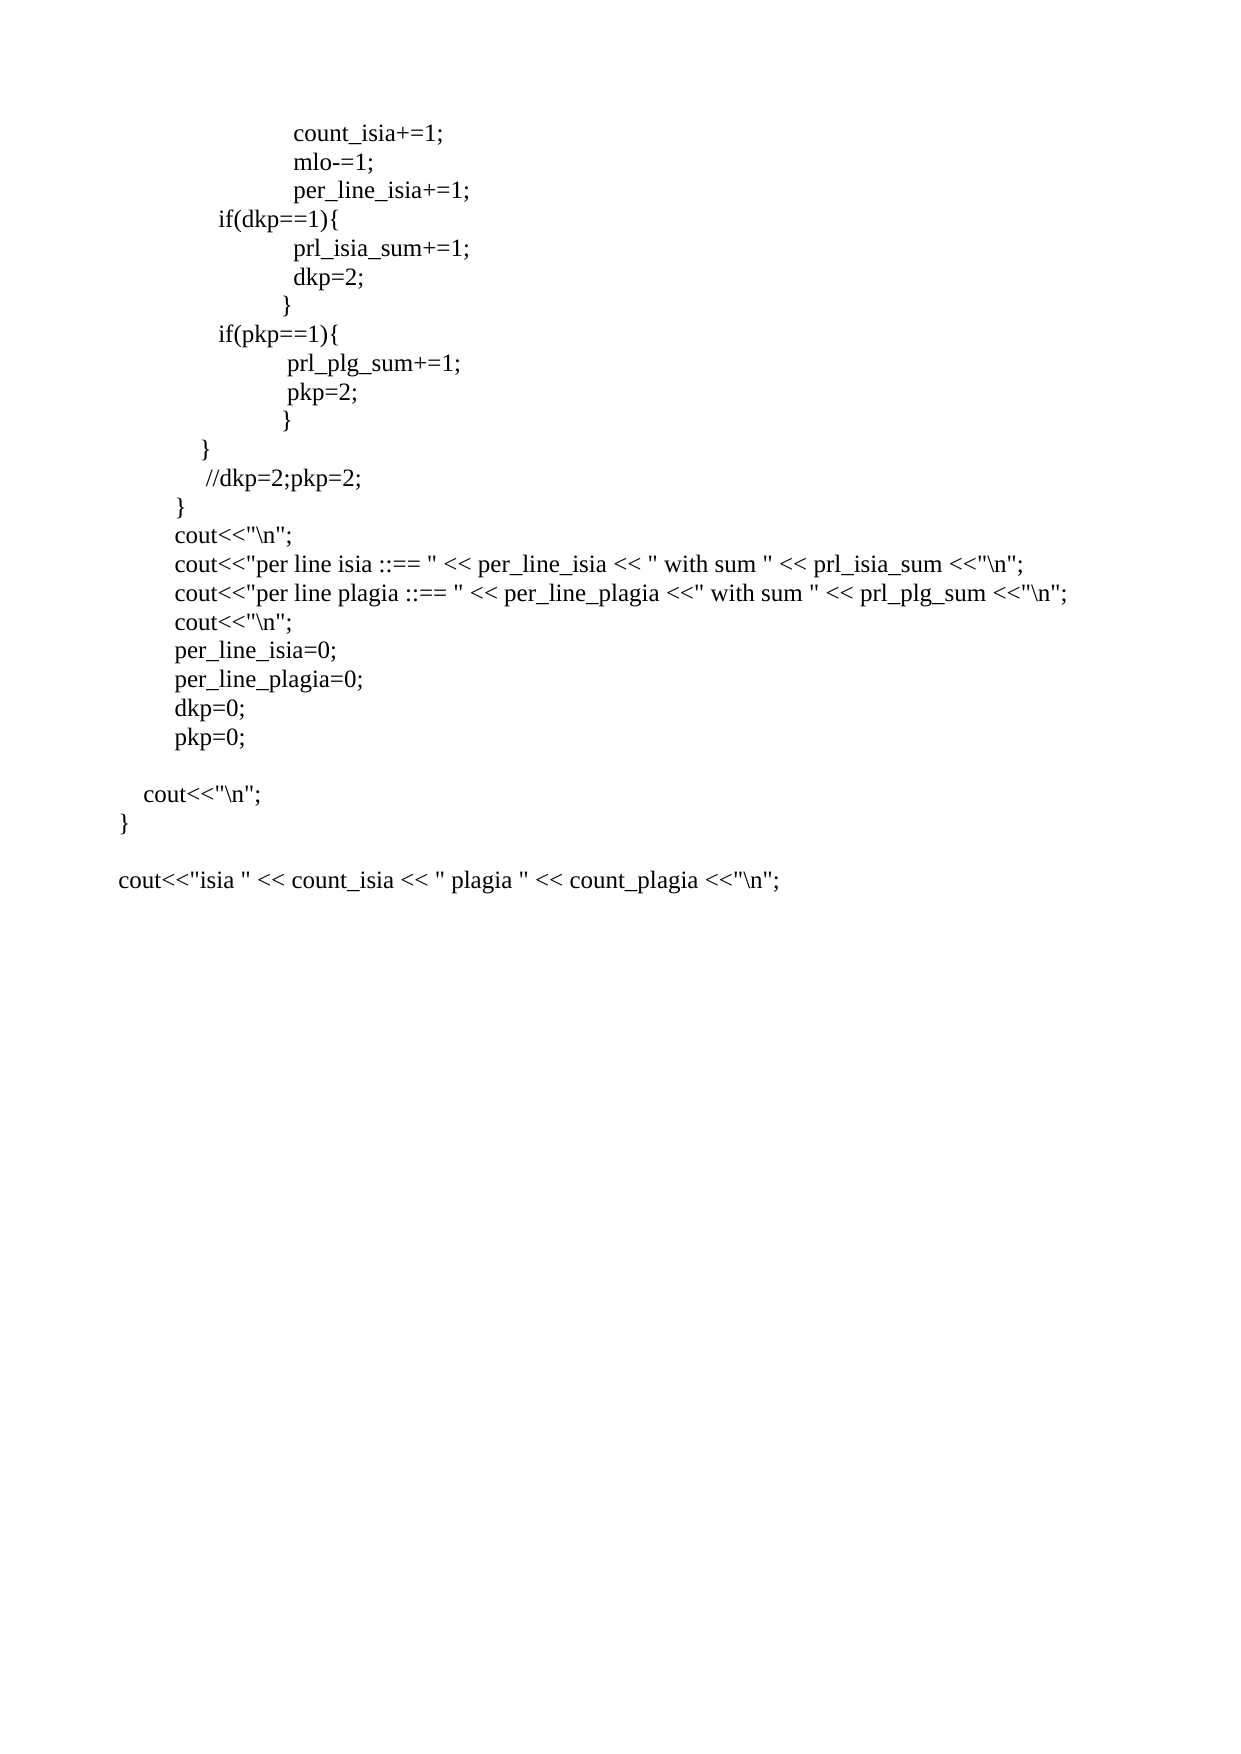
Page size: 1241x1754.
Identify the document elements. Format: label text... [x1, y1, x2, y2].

text cout<<"per line plagia ::== " << per_line_plagia <<" with sum " << prl_plg_sum <<"\n"; [118, 578, 1122, 607]
text cout<<"\n"; [118, 521, 1122, 549]
text //dkp=2;pkp=2; [118, 463, 1122, 492]
text if(pkp==1){ [118, 319, 1122, 348]
text cout<<"per line isia ::== " << per_line_isia << " with sum " << prl_isia_sum <<"\n"; [118, 549, 1122, 578]
text if(dkp==1){ [118, 204, 1122, 233]
text prl_isia_sum+=1; [118, 233, 1122, 262]
text per_line_plagia=0; [118, 664, 1122, 693]
text } [118, 434, 1122, 463]
text pkp=2; [118, 377, 1122, 406]
text per_line_isia+=1; [118, 176, 1122, 204]
text dkp=2; [118, 262, 1122, 291]
text } [118, 492, 1122, 521]
text mlo-=1; [118, 147, 1122, 176]
text cout<<"\n"; [118, 607, 1122, 636]
text } [118, 406, 1122, 434]
text cout<<"\n"; [118, 779, 1122, 808]
text dkp=0; [118, 693, 1122, 722]
text cout<<"isia " << count_isia << " plagia " << count_plagia <<"\n"; [118, 866, 1122, 894]
text prl_plg_sum+=1; [118, 348, 1122, 377]
text } [118, 808, 1122, 837]
text per_line_isia=0; [118, 636, 1122, 664]
text } [118, 291, 1122, 319]
text pkp=0; [118, 722, 1122, 751]
text count_isia+=1; [118, 118, 1122, 147]
